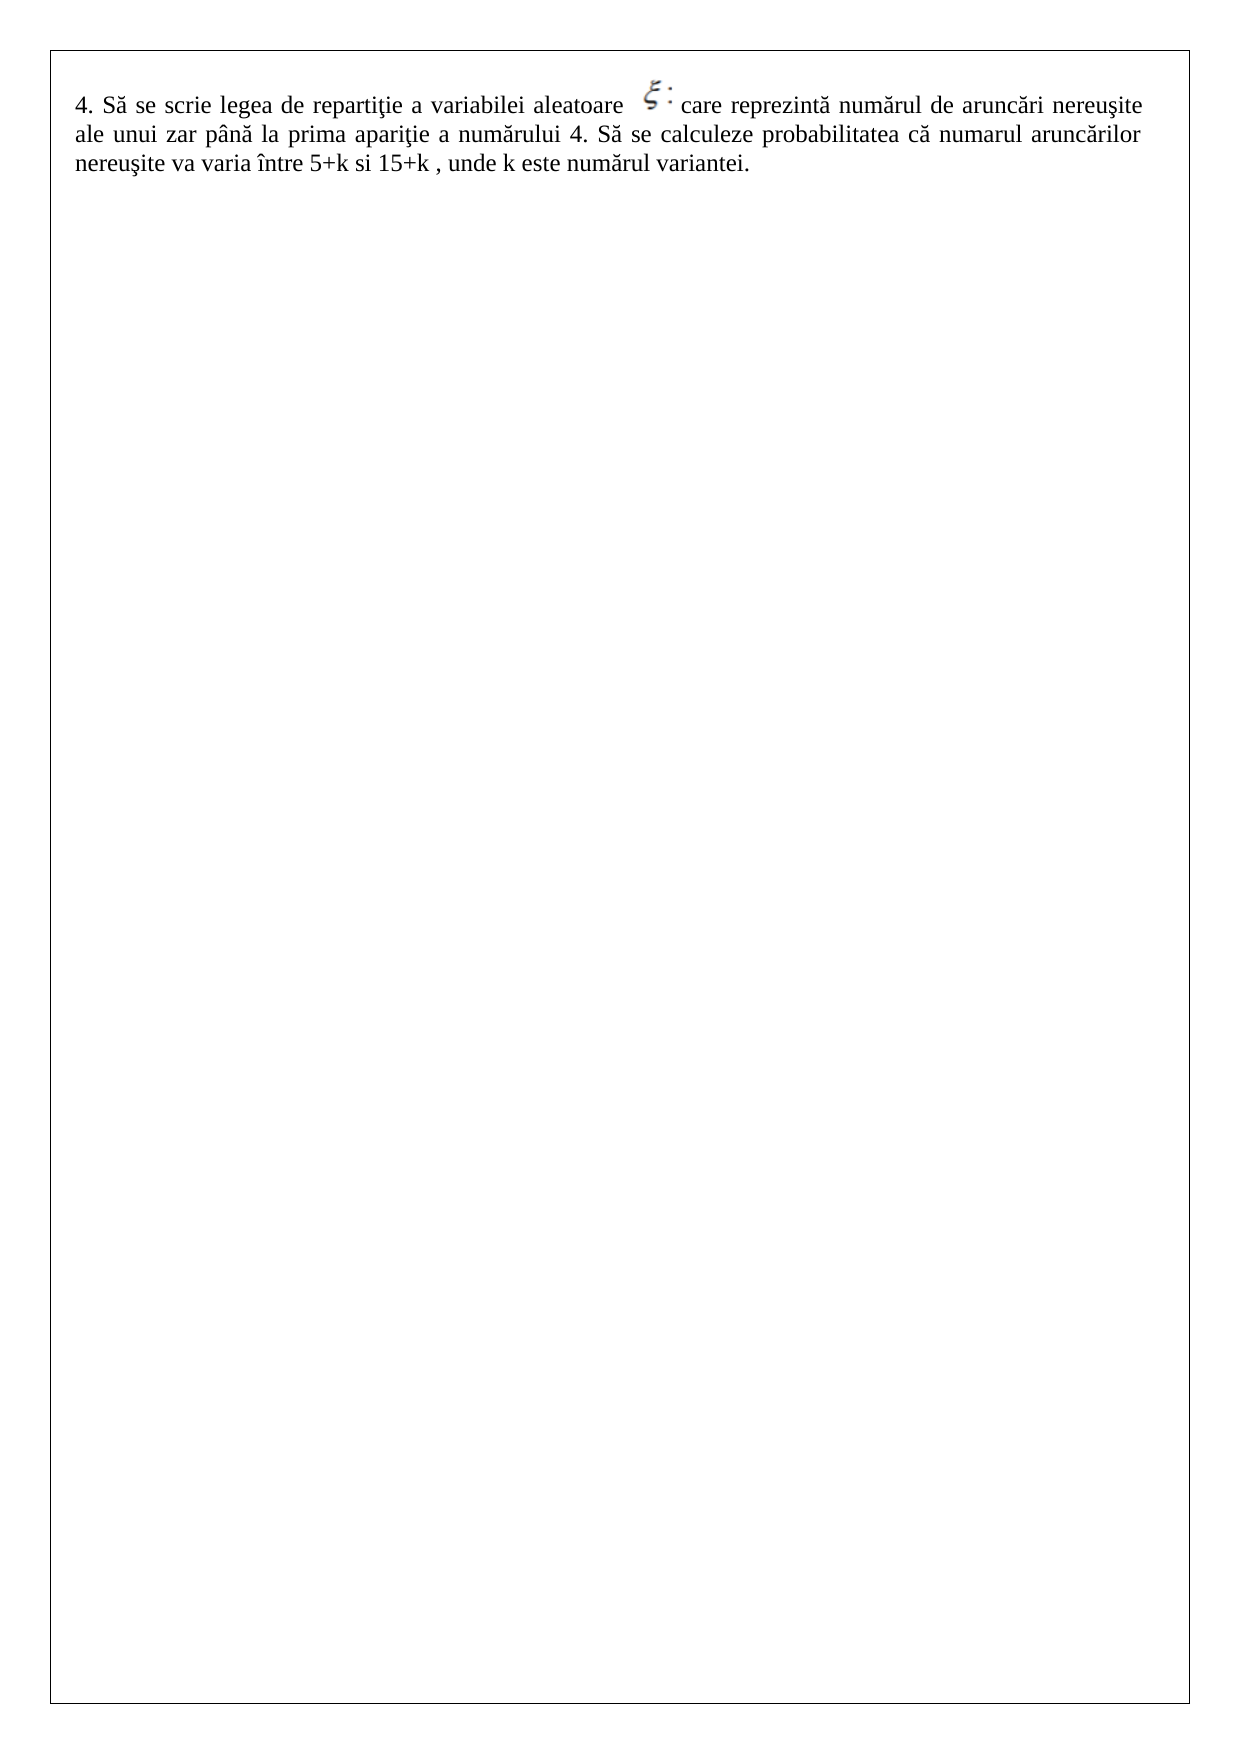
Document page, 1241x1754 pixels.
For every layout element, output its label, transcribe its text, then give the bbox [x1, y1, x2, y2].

picture [632, 75, 673, 120]
text 4. Să se scrie legea de repartiţie a variabilei aleatoare care reprezintă numărul de aruncări nereuşite ale unui zar până la prima apariţie a numărului 4. Să se calculeze probabilitatea că numarul aruncărilor nereuşite va varia între 5+k si 15+k , unde k este numărul variantei. [75, 75, 1143, 177]
